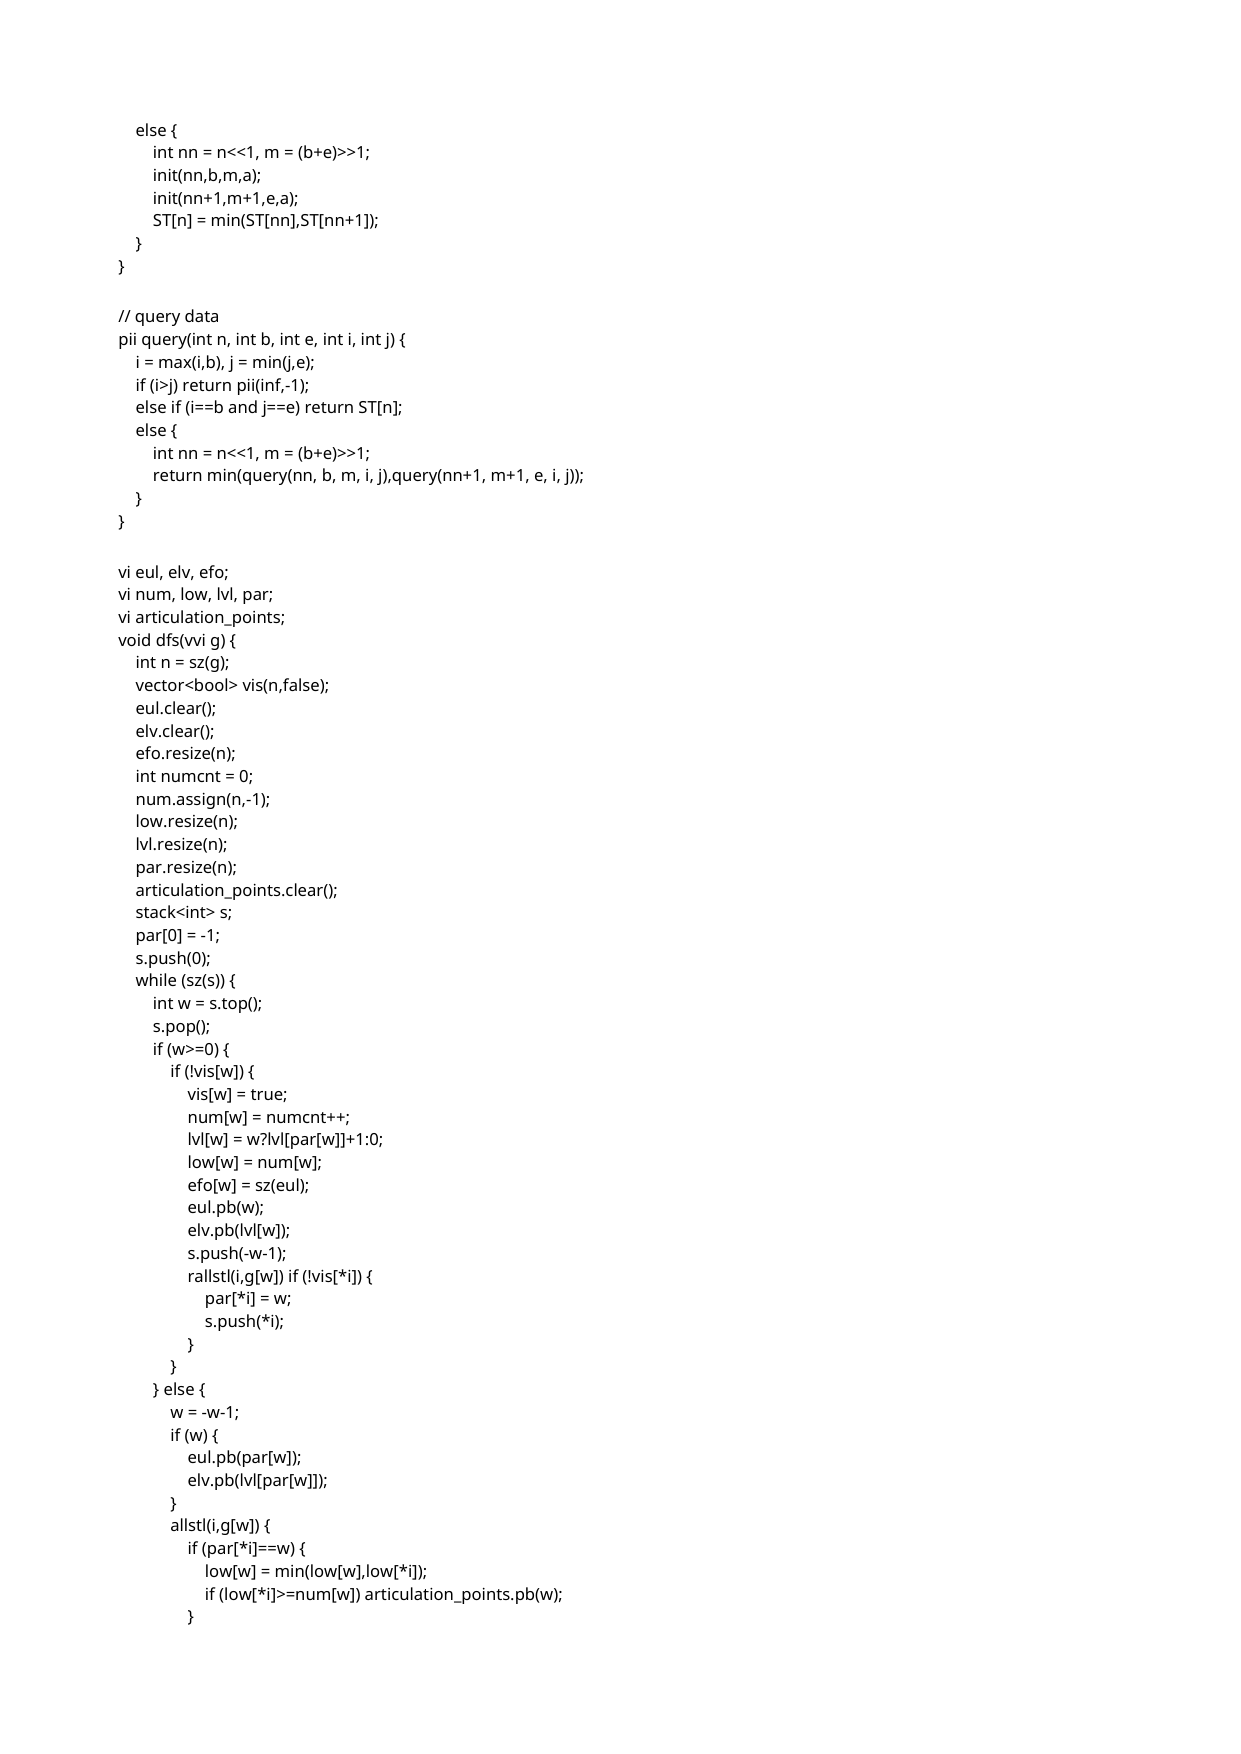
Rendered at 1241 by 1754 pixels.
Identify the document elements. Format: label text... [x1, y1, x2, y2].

text init(nn,b,m,a); [118, 163, 1122, 186]
text vector<bool> vis(n,false); [118, 674, 1122, 696]
text vi articulation_points; [118, 606, 1122, 628]
text s.push(-w-1); [118, 1241, 1122, 1264]
text par[0] = -1; [118, 923, 1122, 946]
text } [118, 1332, 1122, 1355]
text if (!vis[w]) { [118, 1060, 1122, 1082]
text if (w) { [118, 1423, 1122, 1446]
text if (par[*i]==w) { [118, 1537, 1122, 1559]
text allstl(i,g[w]) { [118, 1514, 1122, 1537]
text } [118, 1605, 1122, 1627]
text if (i>j) return pii(inf,-1); [118, 373, 1122, 396]
text } [118, 509, 1122, 532]
text num[w] = numcnt++; [118, 1105, 1122, 1128]
text low.resize(n); [118, 810, 1122, 833]
text } else { [118, 1378, 1122, 1400]
text stack<int> s; [118, 901, 1122, 923]
text eul.pb(w); [118, 1196, 1122, 1219]
text efo.resize(n); [118, 742, 1122, 764]
text } [118, 1491, 1122, 1514]
text if (w>=0) { [118, 1037, 1122, 1060]
text par[*i] = w; [118, 1287, 1122, 1309]
text s.push(*i); [118, 1309, 1122, 1332]
text int nn = n<<1, m = (b+e)>>1; [118, 441, 1122, 464]
text i = max(i,b), j = min(j,e); [118, 351, 1122, 373]
text if (low[*i]>=num[w]) articulation_points.pb(w); [118, 1582, 1122, 1605]
text s.push(0); [118, 946, 1122, 969]
text int numcnt = 0; [118, 764, 1122, 787]
text par.resize(n); [118, 855, 1122, 878]
text else { [118, 419, 1122, 441]
text vi eul, elv, efo; [118, 560, 1122, 583]
text eul.clear(); [118, 696, 1122, 719]
text articulation_points.clear(); [118, 878, 1122, 901]
text s.pop(); [118, 1014, 1122, 1037]
text w = -w-1; [118, 1400, 1122, 1423]
text int nn = n<<1, m = (b+e)>>1; [118, 141, 1122, 163]
text init(nn+1,m+1,e,a); [118, 186, 1122, 209]
text int w = s.top(); [118, 992, 1122, 1014]
text elv.pb(lvl[w]); [118, 1219, 1122, 1241]
text lvl.resize(n); [118, 833, 1122, 855]
text elv.pb(lvl[par[w]]); [118, 1468, 1122, 1491]
text rallstl(i,g[w]) if (!vis[*i]) { [118, 1264, 1122, 1287]
text else { [118, 118, 1122, 141]
text eul.pb(par[w]); [118, 1446, 1122, 1468]
text int n = sz(g); [118, 651, 1122, 674]
text void dfs(vvi g) { [118, 628, 1122, 651]
text return min(query(nn, b, m, i, j),query(nn+1, m+1, e, i, j)); [118, 464, 1122, 487]
text vi num, low, lvl, par; [118, 583, 1122, 606]
text else if (i==b and j==e) return ST[n]; [118, 396, 1122, 419]
text lvl[w] = w?lvl[par[w]]+1:0; [118, 1128, 1122, 1151]
text } [118, 232, 1122, 254]
text low[w] = min(low[w],low[*i]); [118, 1559, 1122, 1582]
text } [118, 487, 1122, 509]
text } [118, 1355, 1122, 1378]
text low[w] = num[w]; [118, 1151, 1122, 1173]
text } [118, 254, 1122, 277]
text efo[w] = sz(eul); [118, 1173, 1122, 1196]
text // query data [118, 305, 1122, 328]
text pii query(int n, int b, int e, int i, int j) { [118, 328, 1122, 351]
text while (sz(s)) { [118, 969, 1122, 992]
text num.assign(n,-1); [118, 787, 1122, 810]
text ST[n] = min(ST[nn],ST[nn+1]); [118, 209, 1122, 232]
text vis[w] = true; [118, 1082, 1122, 1105]
text elv.clear(); [118, 719, 1122, 742]
